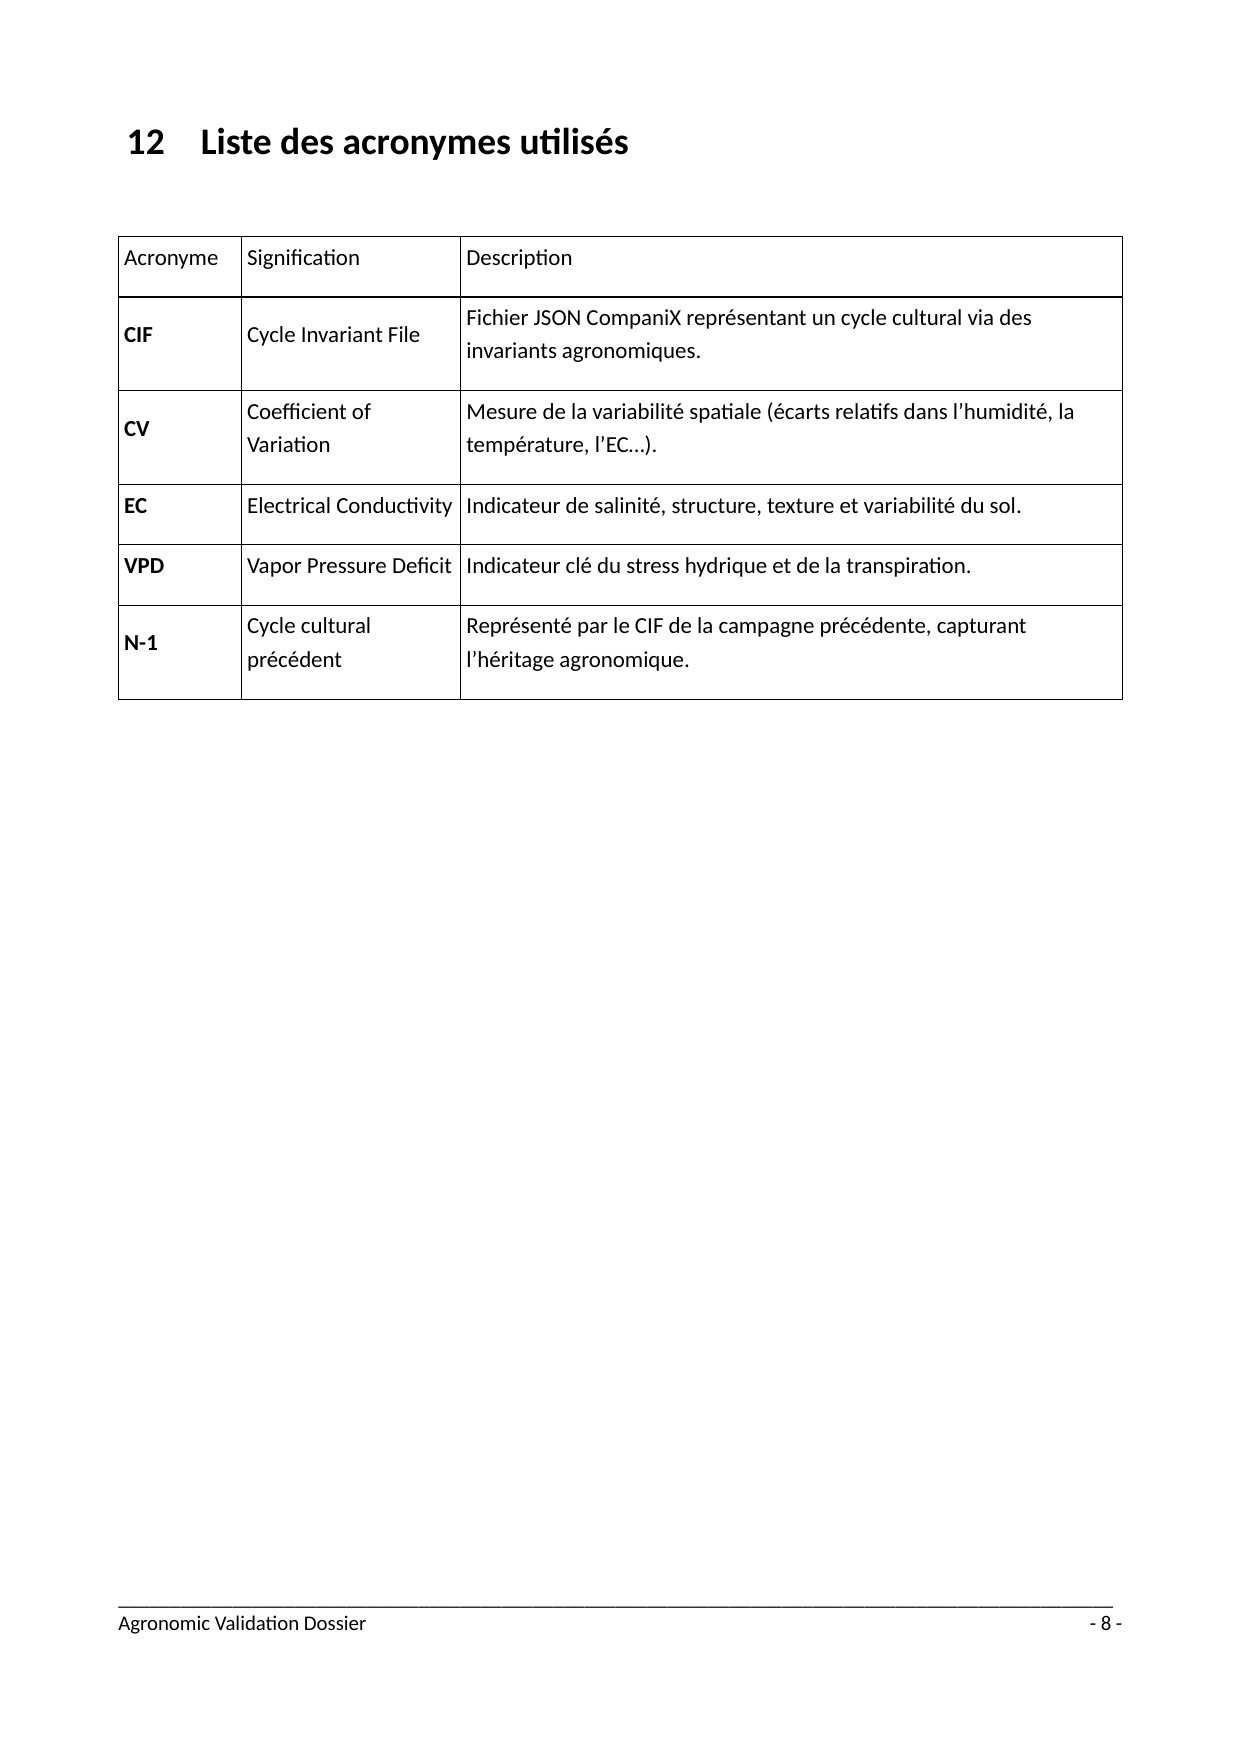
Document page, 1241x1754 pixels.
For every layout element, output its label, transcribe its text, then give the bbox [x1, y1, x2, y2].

table_cell Cycle cultural précédent [242, 606, 460, 698]
table_cell Indicateur de salinité, structure, texture et variabilité du sol. [461, 485, 1122, 544]
table_header Acronyme [119, 237, 241, 296]
table_cell Fichier JSON CompaniX représentant un cycle cultural via des invariants agronomiques. [461, 298, 1122, 390]
table_cell Représenté par le CIF de la campagne précédente, capturant l’héritage agronomique. [461, 606, 1122, 698]
table_cell Electrical Conductivity [242, 485, 460, 544]
subtitle Liste des acronymes utilisés [118, 118, 1122, 164]
table_cell EC [119, 485, 241, 544]
table_cell CIF [119, 298, 241, 390]
table_cell CV [119, 391, 241, 484]
table_header Signification [242, 237, 460, 296]
table_header Description [461, 237, 1122, 296]
table_cell Cycle Invariant File [242, 298, 460, 390]
table_cell Mesure de la variabilité spatiale (écarts relatifs dans l’humidité, la température, l’EC…). [461, 391, 1122, 484]
table_cell Coefficient of Variation [242, 391, 460, 484]
table_cell Vapor Pressure Deficit [242, 545, 460, 605]
table_cell Indicateur clé du stress hydrique et de la transpiration. [461, 545, 1122, 605]
table_cell N‑1 [119, 606, 241, 698]
table_cell VPD [119, 545, 241, 605]
